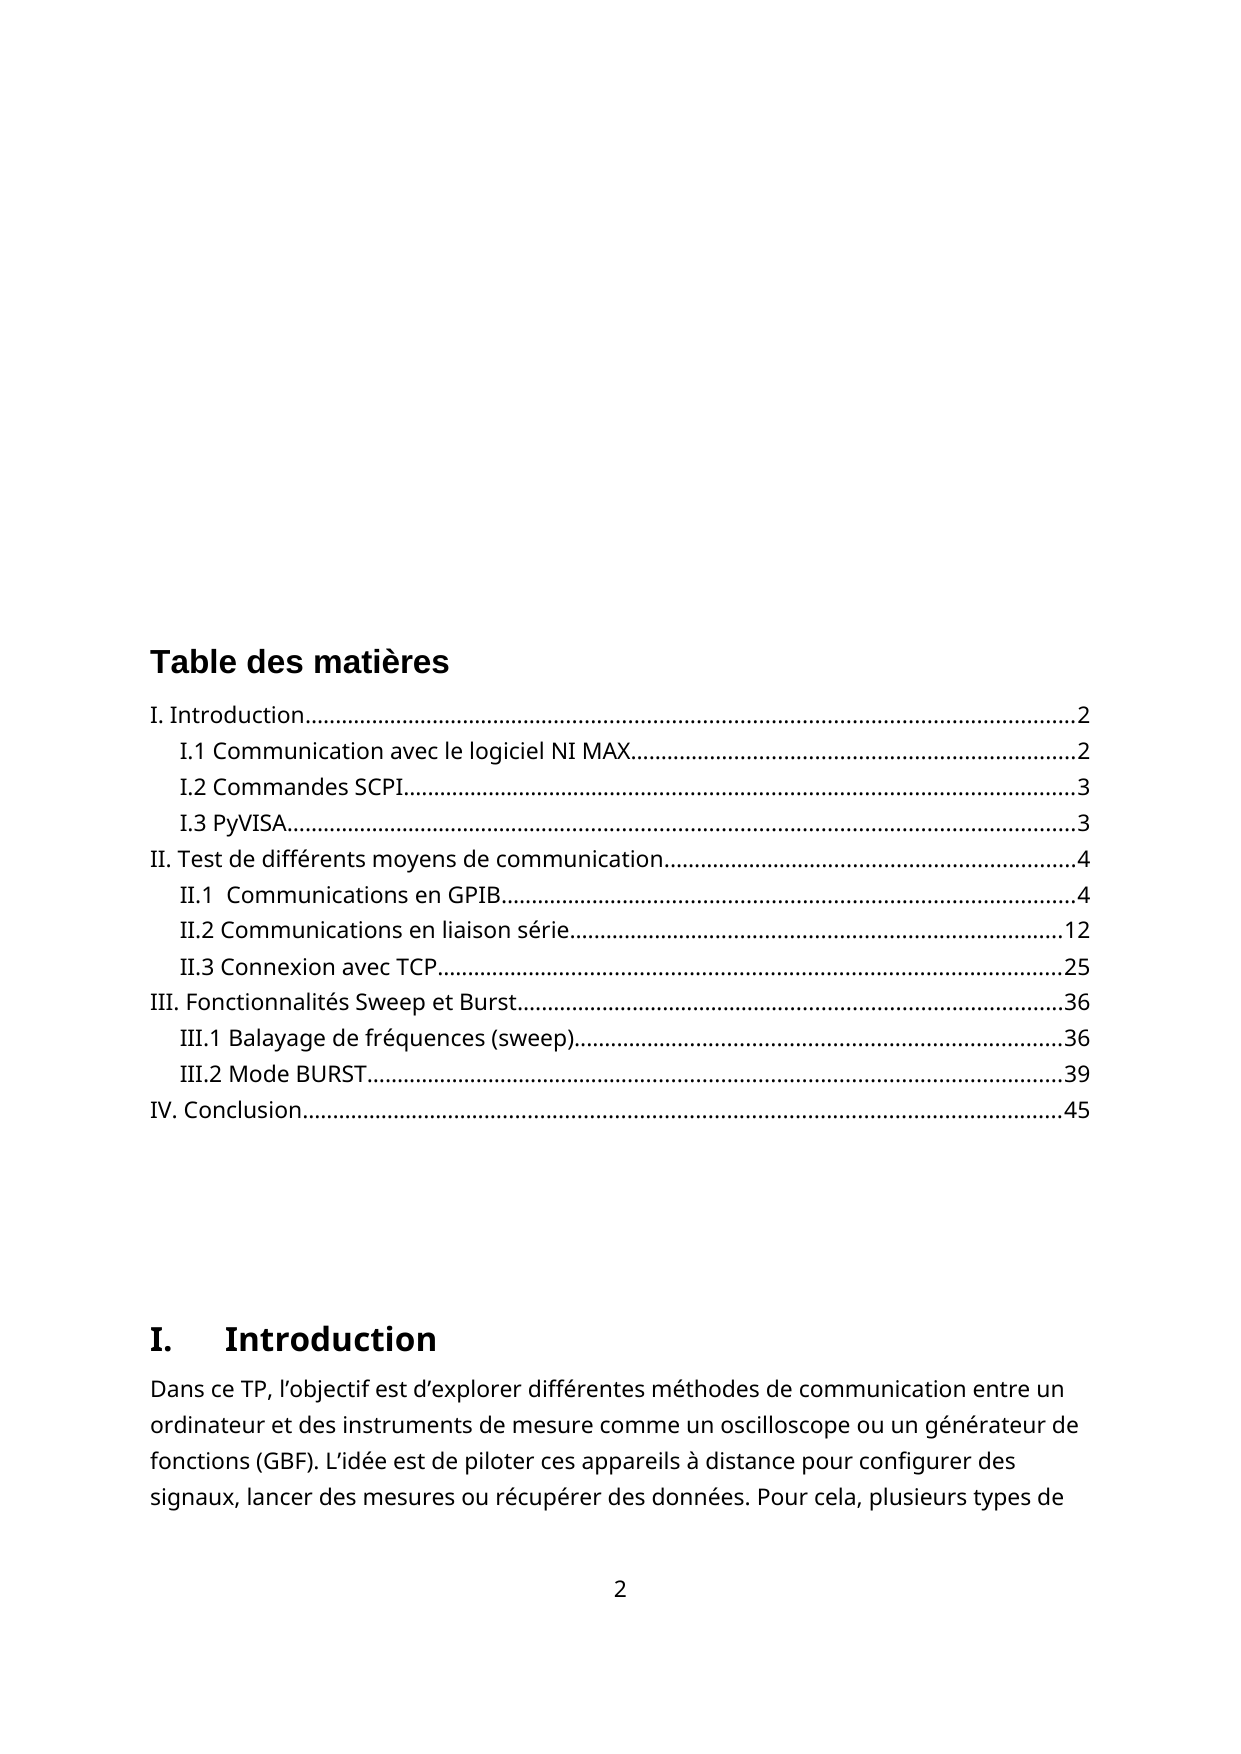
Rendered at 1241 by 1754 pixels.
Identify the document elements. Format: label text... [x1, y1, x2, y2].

text II. Test de différents moyens de communication 4 [150, 843, 1090, 874]
text III. Fonctionnalités Sweep et Burst 36 [150, 986, 1090, 1018]
text III.2 Mode BURST 39 [179, 1058, 1090, 1089]
text I.2 Commandes SCPI 3 [179, 771, 1090, 802]
text II.3 Connexion avec TCP 25 [179, 950, 1090, 982]
text I. Introduction 2 [150, 699, 1090, 730]
subtitle Introduction [150, 1316, 1090, 1361]
text III.1 Balayage de fréquences (sweep) 36 [179, 1022, 1090, 1053]
text IV. Conclusion 45 [150, 1094, 1090, 1125]
text I.1 Communication avec le logiciel NI MAX 2 [179, 735, 1090, 766]
text Dans ce TP, l’objectif est d’explorer différentes méthodes de communication entre un ordinateur et des instruments de mesure comme un oscilloscope ou un générateur de fonctions (GBF). L’idée est de piloter ces appareils à distance pour configurer des signaux, lancer des mesures ou récupérer des données. Pour cela, plusieurs types de [150, 1373, 1090, 1512]
text II.1 Communications en GPIB 4 [179, 878, 1090, 910]
text II.2 Communications en liaison série 12 [179, 914, 1090, 946]
text I.3 PyVISA 3 [179, 807, 1090, 838]
subtitle Table des matières [150, 642, 1090, 681]
